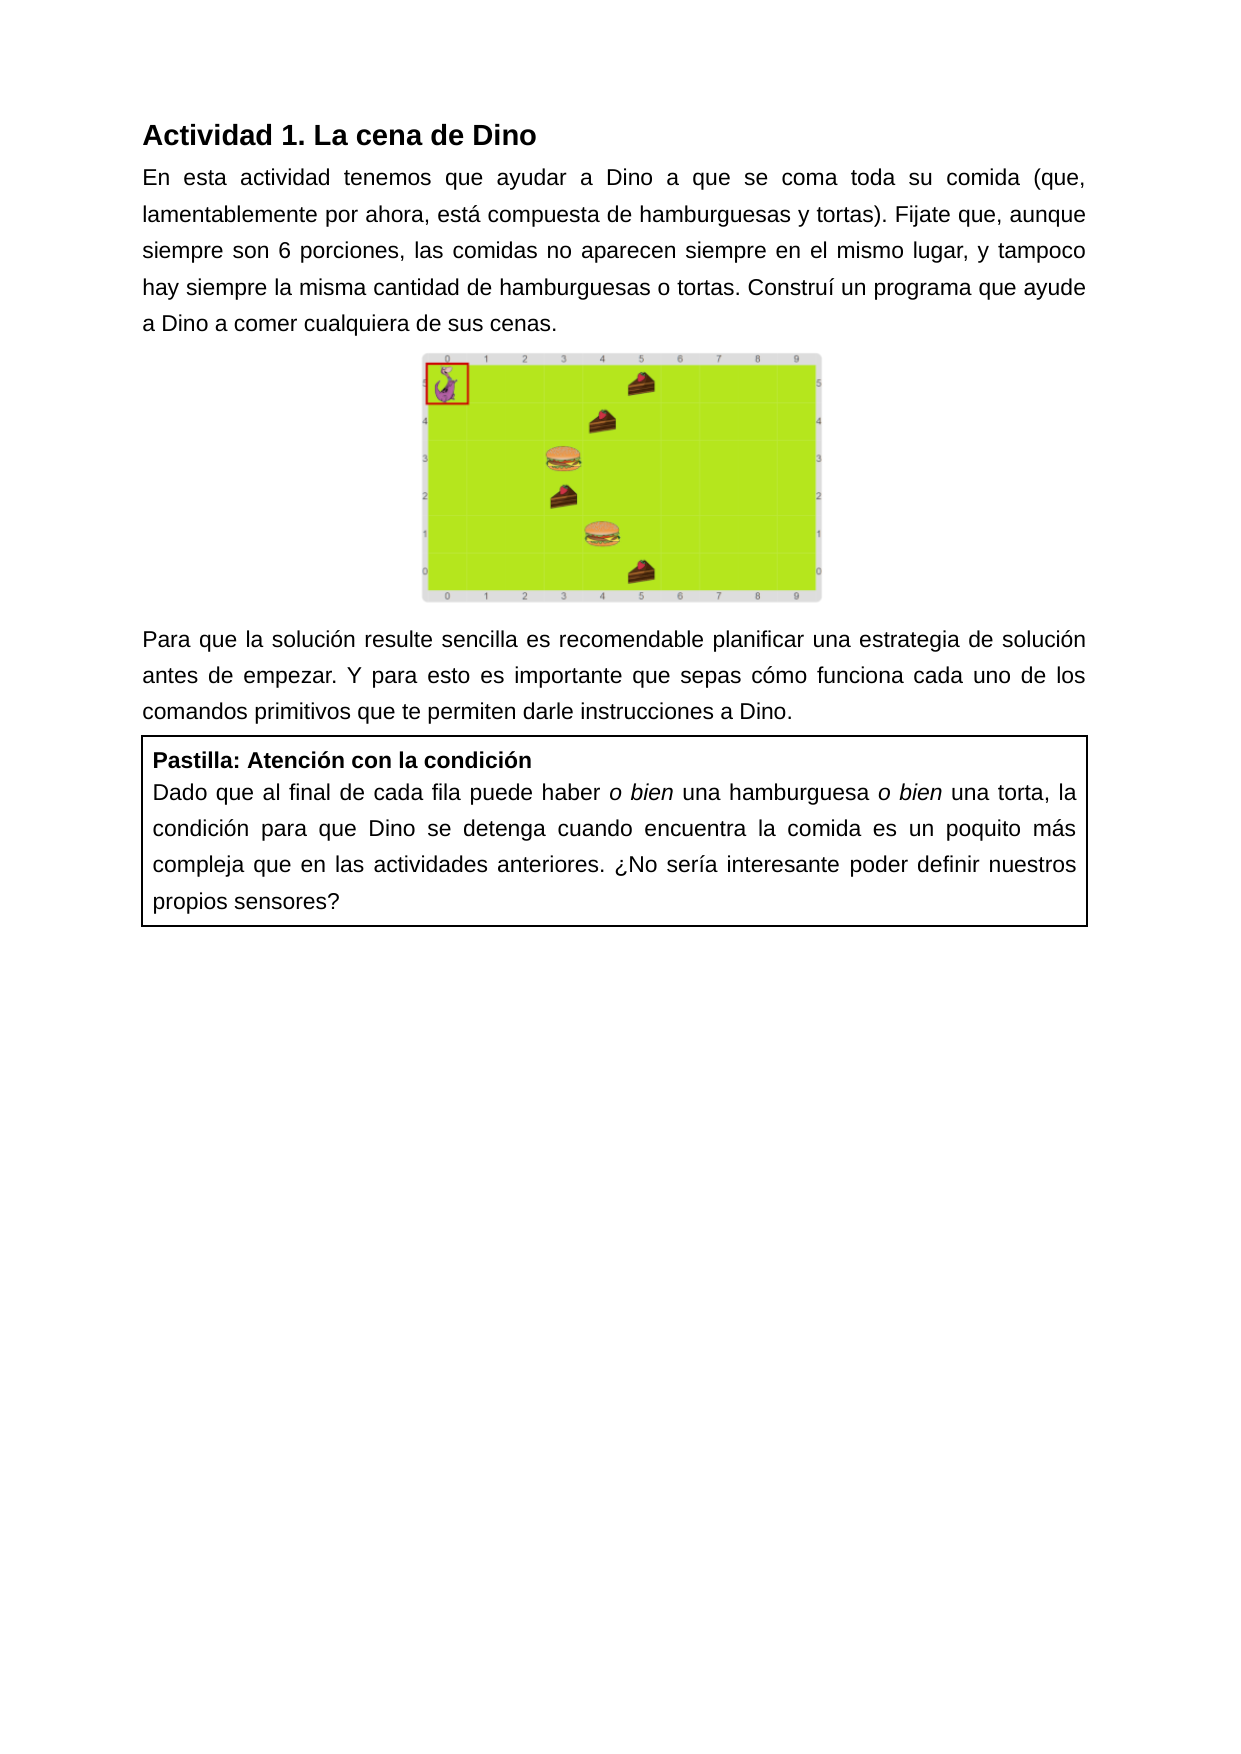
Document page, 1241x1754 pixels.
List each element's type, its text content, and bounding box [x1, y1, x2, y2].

table_header Pastilla: Atención con la condición Dado que al final de cada fila puede haber o bien una hamburguesa o bien una torta, la condición para que Dino se detenga cuando encuentra la comida es un poquito más compleja que en las actividades anteriores. ¿No sería interesante poder definir nuestros propios sensores? [143, 737, 1086, 924]
text En esta actividad tenemos que ayudar a Dino a que se coma toda su comida (que, lamentablemente por ahora, está compuesta de hamburguesas y tortas). Fijate que, aunque siempre son 6 porciones, las comidas no aparecen siempre en el mismo lugar, y tampoco hay siempre la misma cantidad de hamburguesas o tortas. Construí un programa que ayude a Dino a comer cualquiera de sus cenas. [142, 164, 1087, 336]
text Para que la solución resulte sencilla es recomendable planificar una estrategia de solución antes de empezar. Y para esto es importante que sepas cómo funciona cada uno de los comandos primitivos que te permiten darle instrucciones a Dino. [142, 626, 1087, 725]
text Actividad 1. La cena de Dino [142, 118, 1087, 152]
picture [412, 346, 830, 611]
